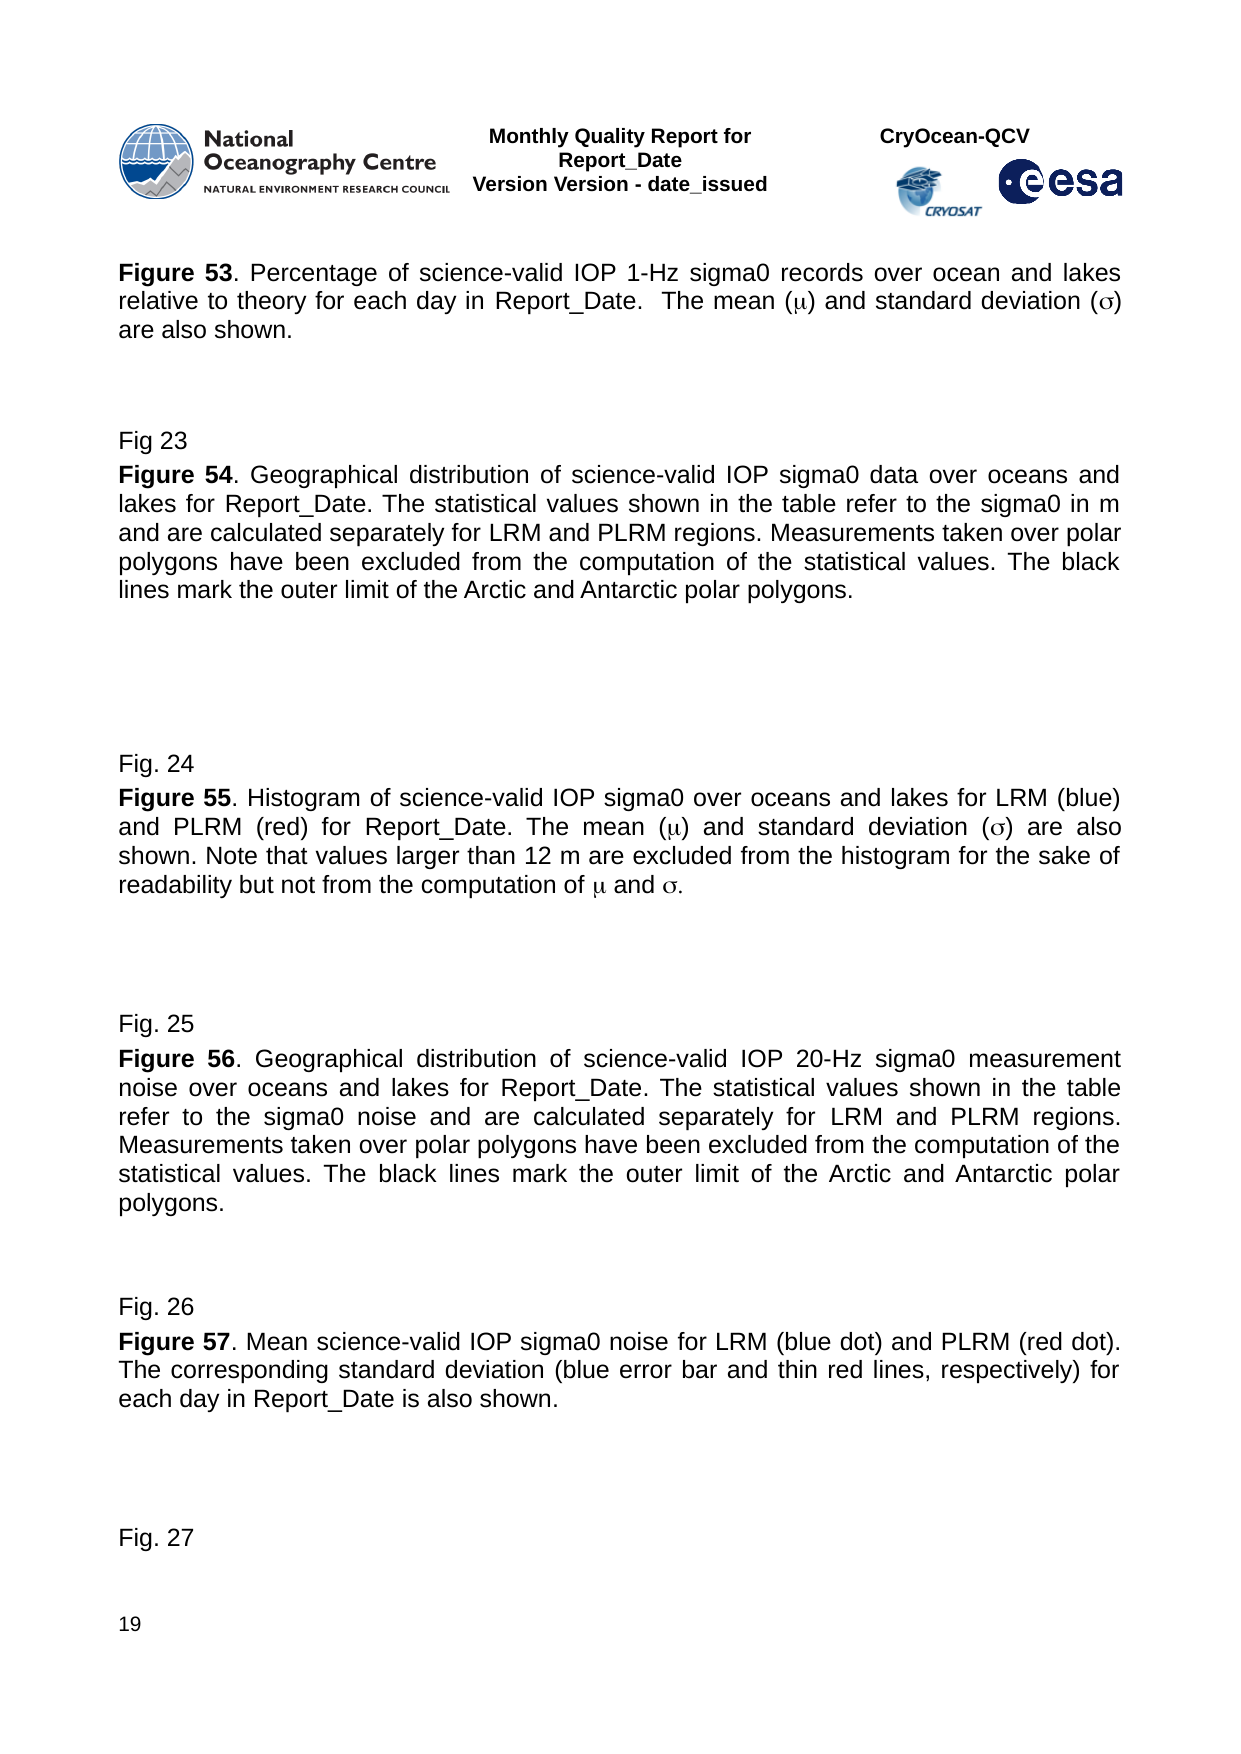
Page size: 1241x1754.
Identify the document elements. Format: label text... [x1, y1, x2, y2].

text Fig. 25 [118, 1009, 1122, 1038]
text Figure 53. Percentage of science-valid IOP 1-Hz sigma0 records over ocean and lakes relative to theory for each day in Report_Date. The mean (μ) and standard deviation (σ) are also shown. [118, 257, 1122, 344]
text Fig. 26 [118, 1292, 1122, 1321]
text Figure 54. Geographical distribution of science-valid IOP sigma0 data over oceans and lakes for Report_Date. The statistical values shown in the table refer to the sigma0 in m and are calculated separately for LRM and PLRM regions. Measurements taken over polar polygons have been excluded from the computation of the statistical values. The black lines mark the outer limit of the Arctic and Antarctic polar polygons. [118, 460, 1122, 604]
text Fig 23 [118, 426, 1122, 454]
picture [876, 159, 1123, 224]
text Fig. 24 [118, 749, 1122, 777]
text Figure 57. Mean science-valid IOP sigma0 noise for LRM (blue dot) and PLRM (red dot). The corresponding standard deviation (blue error bar and thin red lines, respectively) for each day in Report_Date is also shown. [118, 1326, 1122, 1413]
text Figure 55. Histogram of science-valid IOP sigma0 over oceans and lakes for LRM (blue) and PLRM (red) for Report_Date. The mean (μ) and standard deviation (σ) are also shown. Note that values larger than 12 m are excluded from the histogram for the sake of readability but not from the computation of μ and σ. [118, 783, 1122, 899]
text Figure 56. Geographical distribution of science-valid IOP 20-Hz sigma0 measurement noise over oceans and lakes for Report_Date. The statistical values shown in the table refer to the sigma0 noise and are calculated separately for LRM and PLRM regions. Measurements taken over polar polygons have been excluded from the computation of the statistical values. The black lines mark the outer limit of the Arctic and Antarctic polar polygons. [118, 1044, 1122, 1216]
text Fig. 27 [118, 1523, 1122, 1551]
